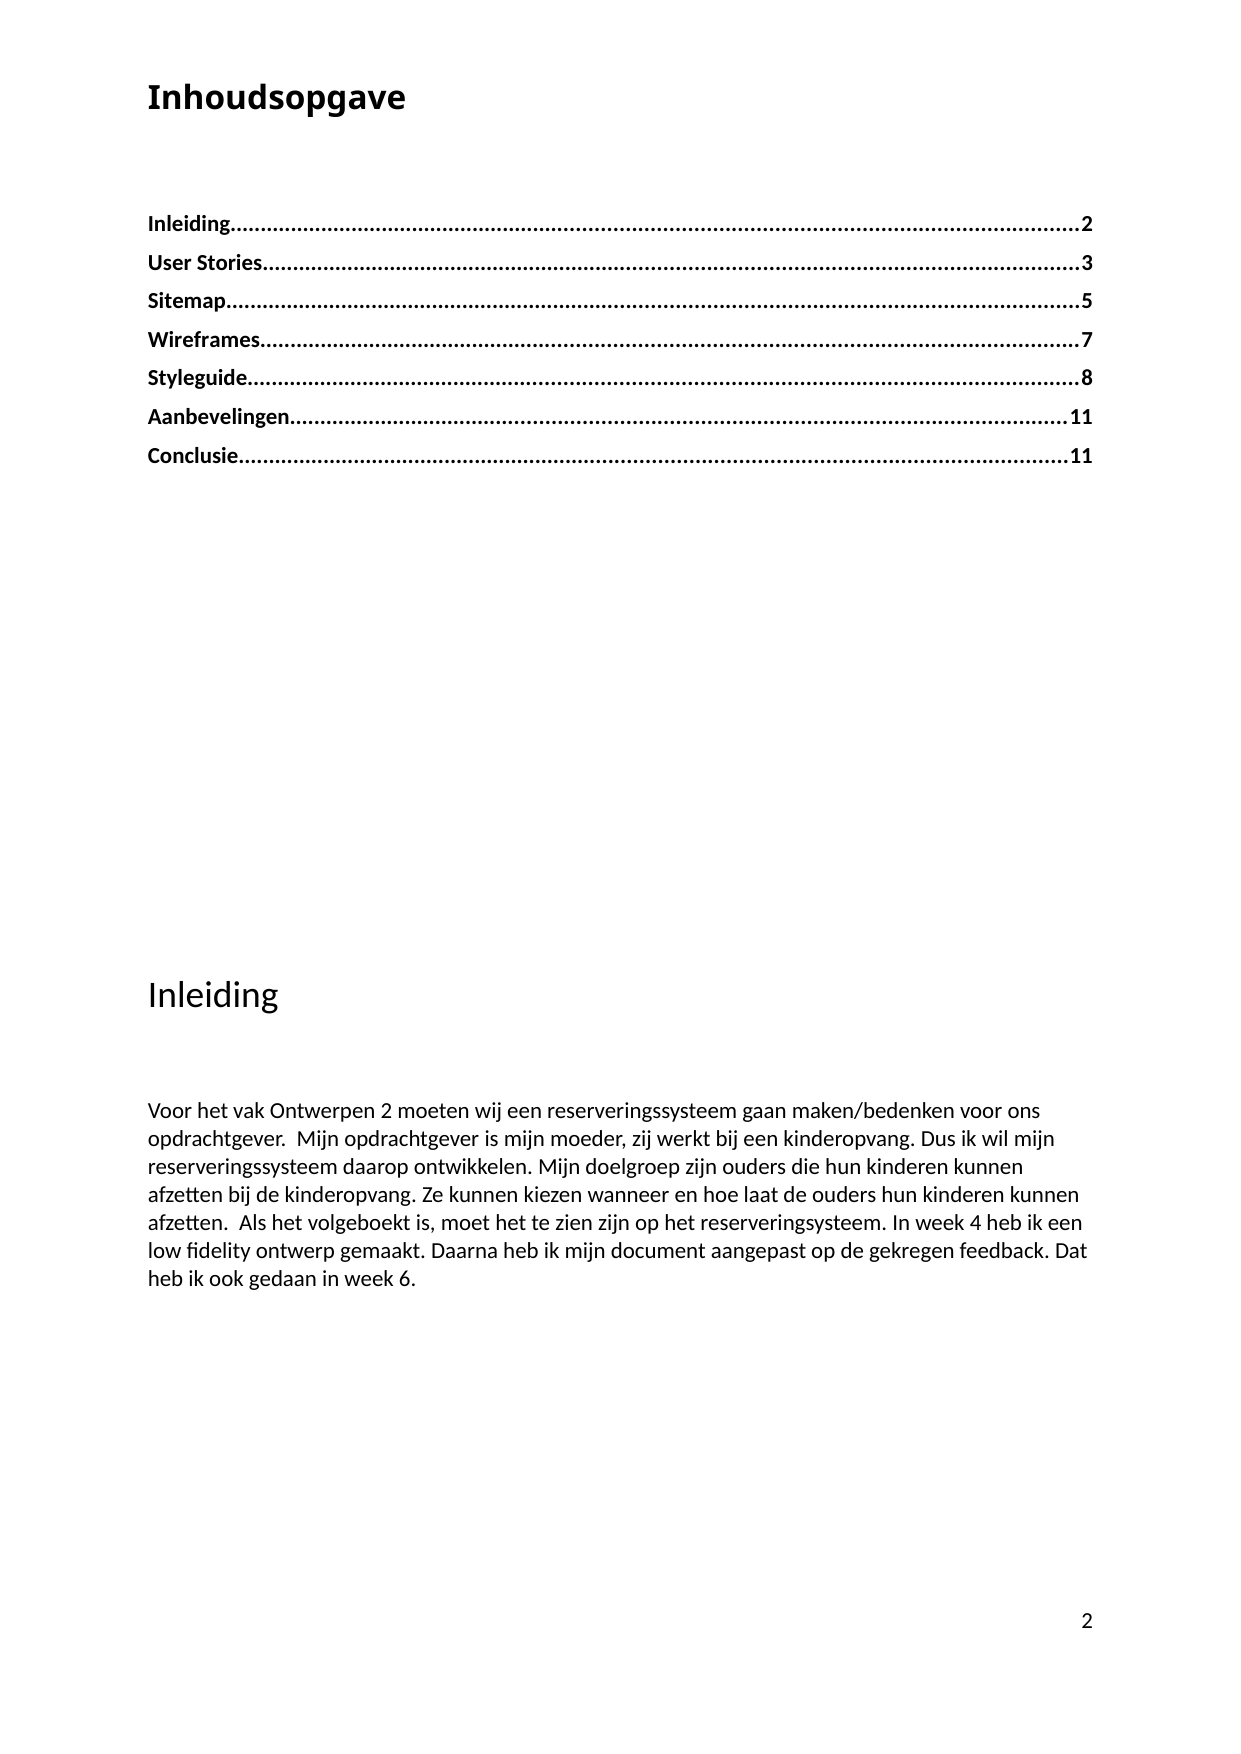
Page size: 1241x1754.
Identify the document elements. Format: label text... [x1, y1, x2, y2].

text Aanbevelingen 11 [148, 402, 1093, 430]
text Inleiding 2 [148, 209, 1093, 237]
text Wireframes 7 [148, 325, 1093, 353]
text User Stories 3 [148, 248, 1093, 276]
text Conclusie 11 [148, 441, 1093, 469]
text Styleguide 8 [148, 363, 1093, 392]
text Sitemap 5 [148, 286, 1093, 314]
text Inleiding [148, 971, 1093, 1017]
text Voor het vak Ontwerpen 2 moeten wij een reserveringssysteem gaan maken/bedenken voor ons opdrachtgever. Mijn opdrachtgever is mijn moeder, zij werkt bij een kinderopvang. Dus ik wil mijn reserveringssysteem daarop ontwikkelen. Mijn doelgroep zijn ouders die hun kinderen kunnen afzetten bij de kinderopvang. Ze kunnen kiezen wanneer en hoe laat de ouders hun kinderen kunnen afzetten. Als het volgeboekt is, moet het te zien zijn op het reserveringsysteem. In week 4 heb ik een low fidelity ontwerp gemaakt. Daarna heb ik mijn document aangepast op de gekregen feedback. Dat heb ik ook gedaan in week 6. [148, 1096, 1093, 1292]
text Inhoudsopgave [148, 74, 1093, 119]
